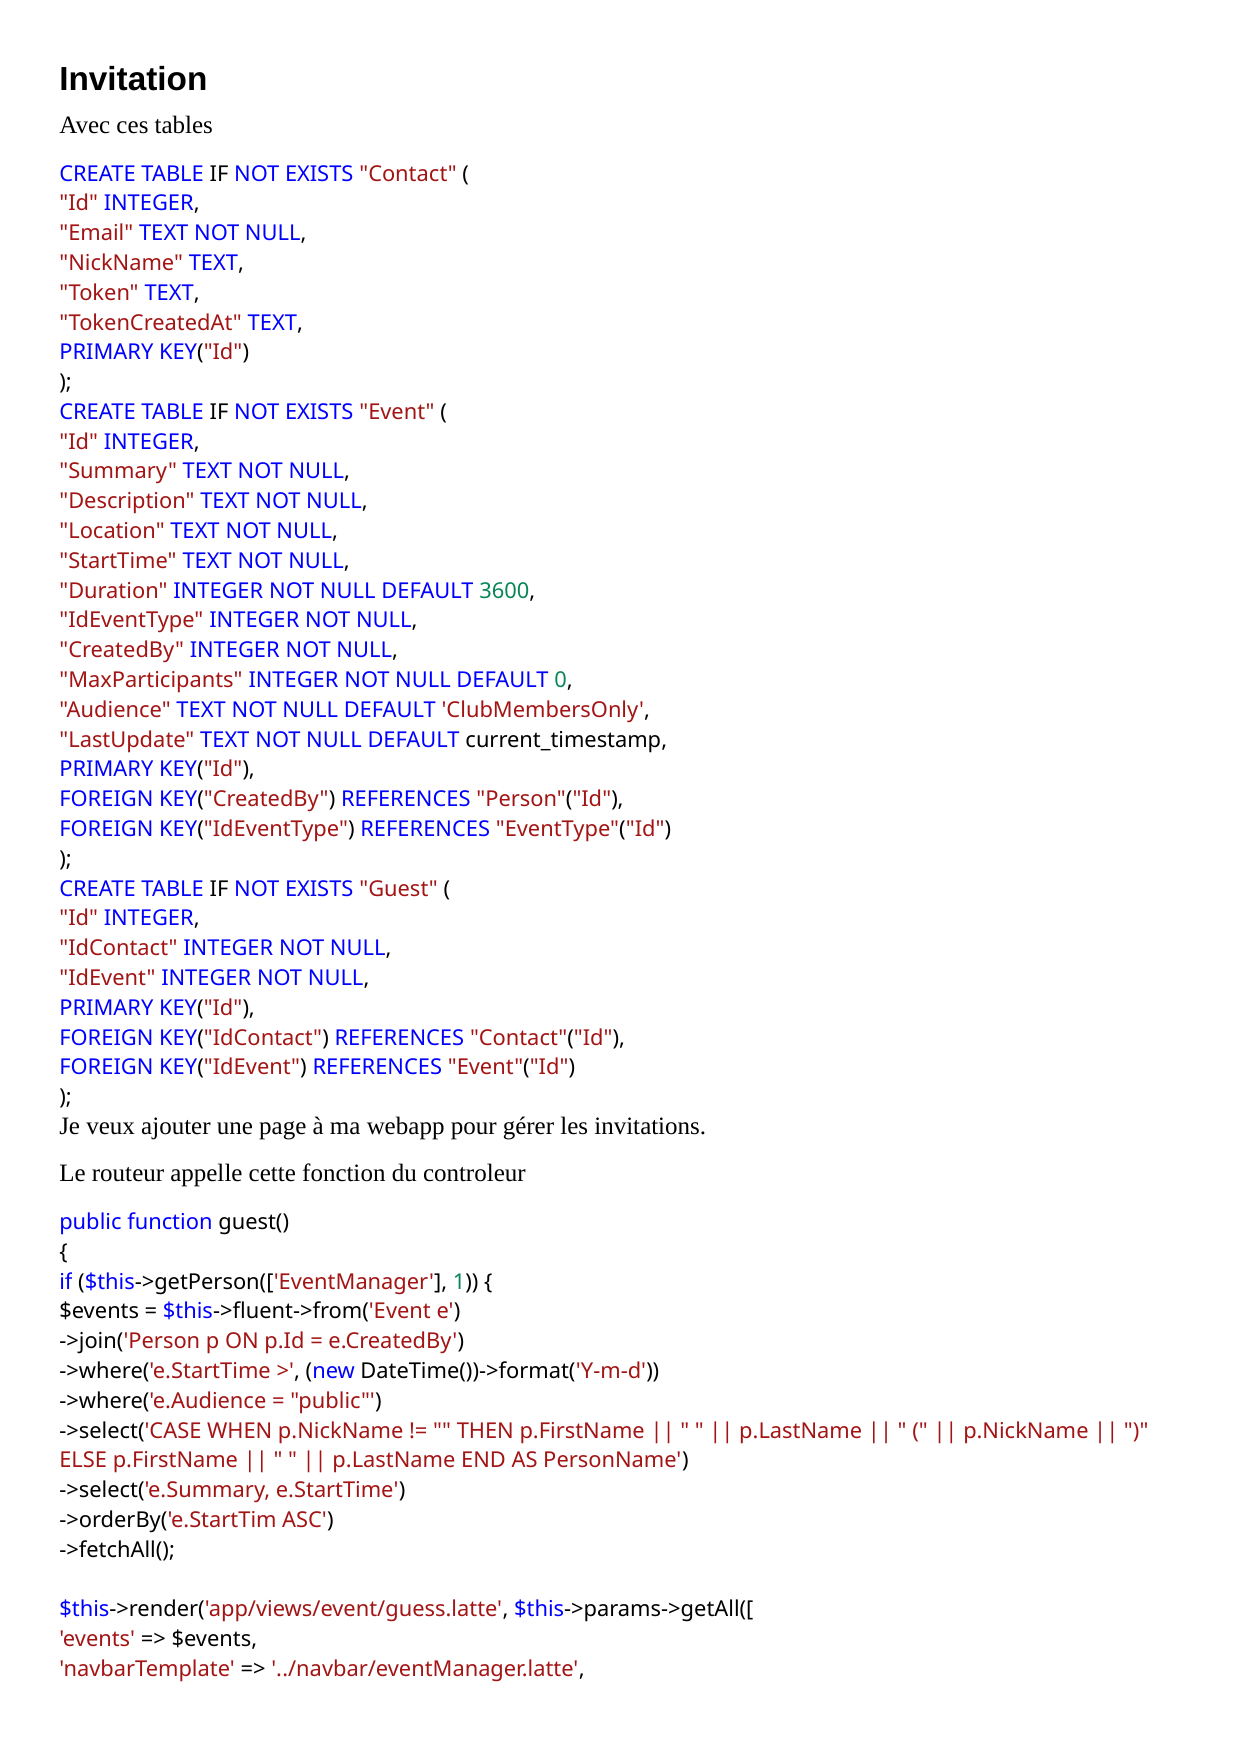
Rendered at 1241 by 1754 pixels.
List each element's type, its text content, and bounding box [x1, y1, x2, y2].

text if ($this->getPerson(['EventManager'], 1)) { [59, 1266, 1181, 1296]
text 'events' => $events, [59, 1623, 1181, 1653]
text Avec ces tables [59, 110, 1181, 139]
text public function guest() [59, 1206, 1181, 1236]
text CREATE TABLE IF NOT EXISTS "Event" ( [59, 396, 1181, 426]
text "Duration" INTEGER NOT NULL DEFAULT 3600, [59, 575, 1181, 604]
text "Token" TEXT, [59, 277, 1181, 307]
text "CreatedBy" INTEGER NOT NULL, [59, 634, 1181, 664]
text "Id" INTEGER, [59, 426, 1181, 456]
text "Id" INTEGER, [59, 902, 1181, 932]
text ->fetchAll(); [59, 1534, 1181, 1564]
text ); [59, 366, 1181, 396]
text "Audience" TEXT NOT NULL DEFAULT 'ClubMembersOnly', [59, 694, 1181, 724]
text ->select('e.Summary, e.StartTime') [59, 1474, 1181, 1504]
text "MaxParticipants" INTEGER NOT NULL DEFAULT 0, [59, 664, 1181, 694]
text ->select('CASE WHEN p.NickName != "" THEN p.FirstName || " " || p.LastName || " (" || p.NickName || ")" ELSE p.FirstName || " " || p.LastName END AS PersonName') [59, 1415, 1181, 1474]
text "Summary" TEXT NOT NULL, [59, 456, 1181, 485]
text "NickName" TEXT, [59, 247, 1181, 277]
text ); [59, 1081, 1181, 1111]
text "Description" TEXT NOT NULL, [59, 485, 1181, 515]
text ->join('Person p ON p.Id = e.CreatedBy') [59, 1325, 1181, 1355]
text CREATE TABLE IF NOT EXISTS "Contact" ( [59, 158, 1181, 187]
text "StartTime" TEXT NOT NULL, [59, 545, 1181, 575]
text Je veux ajouter une page à ma webapp pour gérer les invitations. [59, 1111, 1181, 1140]
text FOREIGN KEY("IdEventType") REFERENCES "EventType"("Id") [59, 813, 1181, 843]
text $this->render('app/views/event/guess.latte', $this->params->getAll([ [59, 1593, 1181, 1623]
text CREATE TABLE IF NOT EXISTS "Guest" ( [59, 873, 1181, 902]
text ->orderBy('e.StartTim ASC') [59, 1504, 1181, 1534]
text ->where('e.StartTime >', (new DateTime())->format('Y-m-d')) [59, 1355, 1181, 1385]
text "IdEventType" INTEGER NOT NULL, [59, 604, 1181, 634]
text PRIMARY KEY("Id"), [59, 753, 1181, 783]
text PRIMARY KEY("Id") [59, 336, 1181, 366]
text FOREIGN KEY("IdEvent") REFERENCES "Event"("Id") [59, 1051, 1181, 1081]
subtitle Invitation [59, 59, 1181, 97]
text $events = $this->fluent->from('Event e') [59, 1296, 1181, 1325]
text FOREIGN KEY("IdContact") REFERENCES "Contact"("Id"), [59, 1022, 1181, 1051]
text ->where('e.Audience = "public"') [59, 1385, 1181, 1415]
text "IdEvent" INTEGER NOT NULL, [59, 962, 1181, 992]
text { [59, 1236, 1181, 1266]
text "LastUpdate" TEXT NOT NULL DEFAULT current_timestamp, [59, 724, 1181, 753]
text FOREIGN KEY("CreatedBy") REFERENCES "Person"("Id"), [59, 783, 1181, 813]
text "IdContact" INTEGER NOT NULL, [59, 932, 1181, 962]
text "Id" INTEGER, [59, 187, 1181, 217]
text ); [59, 843, 1181, 873]
text PRIMARY KEY("Id"), [59, 992, 1181, 1022]
text "Location" TEXT NOT NULL, [59, 515, 1181, 545]
text "TokenCreatedAt" TEXT, [59, 307, 1181, 336]
text 'navbarTemplate' => '../navbar/eventManager.latte', [59, 1653, 1181, 1683]
text "Email" TEXT NOT NULL, [59, 217, 1181, 247]
text Le routeur appelle cette fonction du controleur [59, 1158, 1181, 1187]
